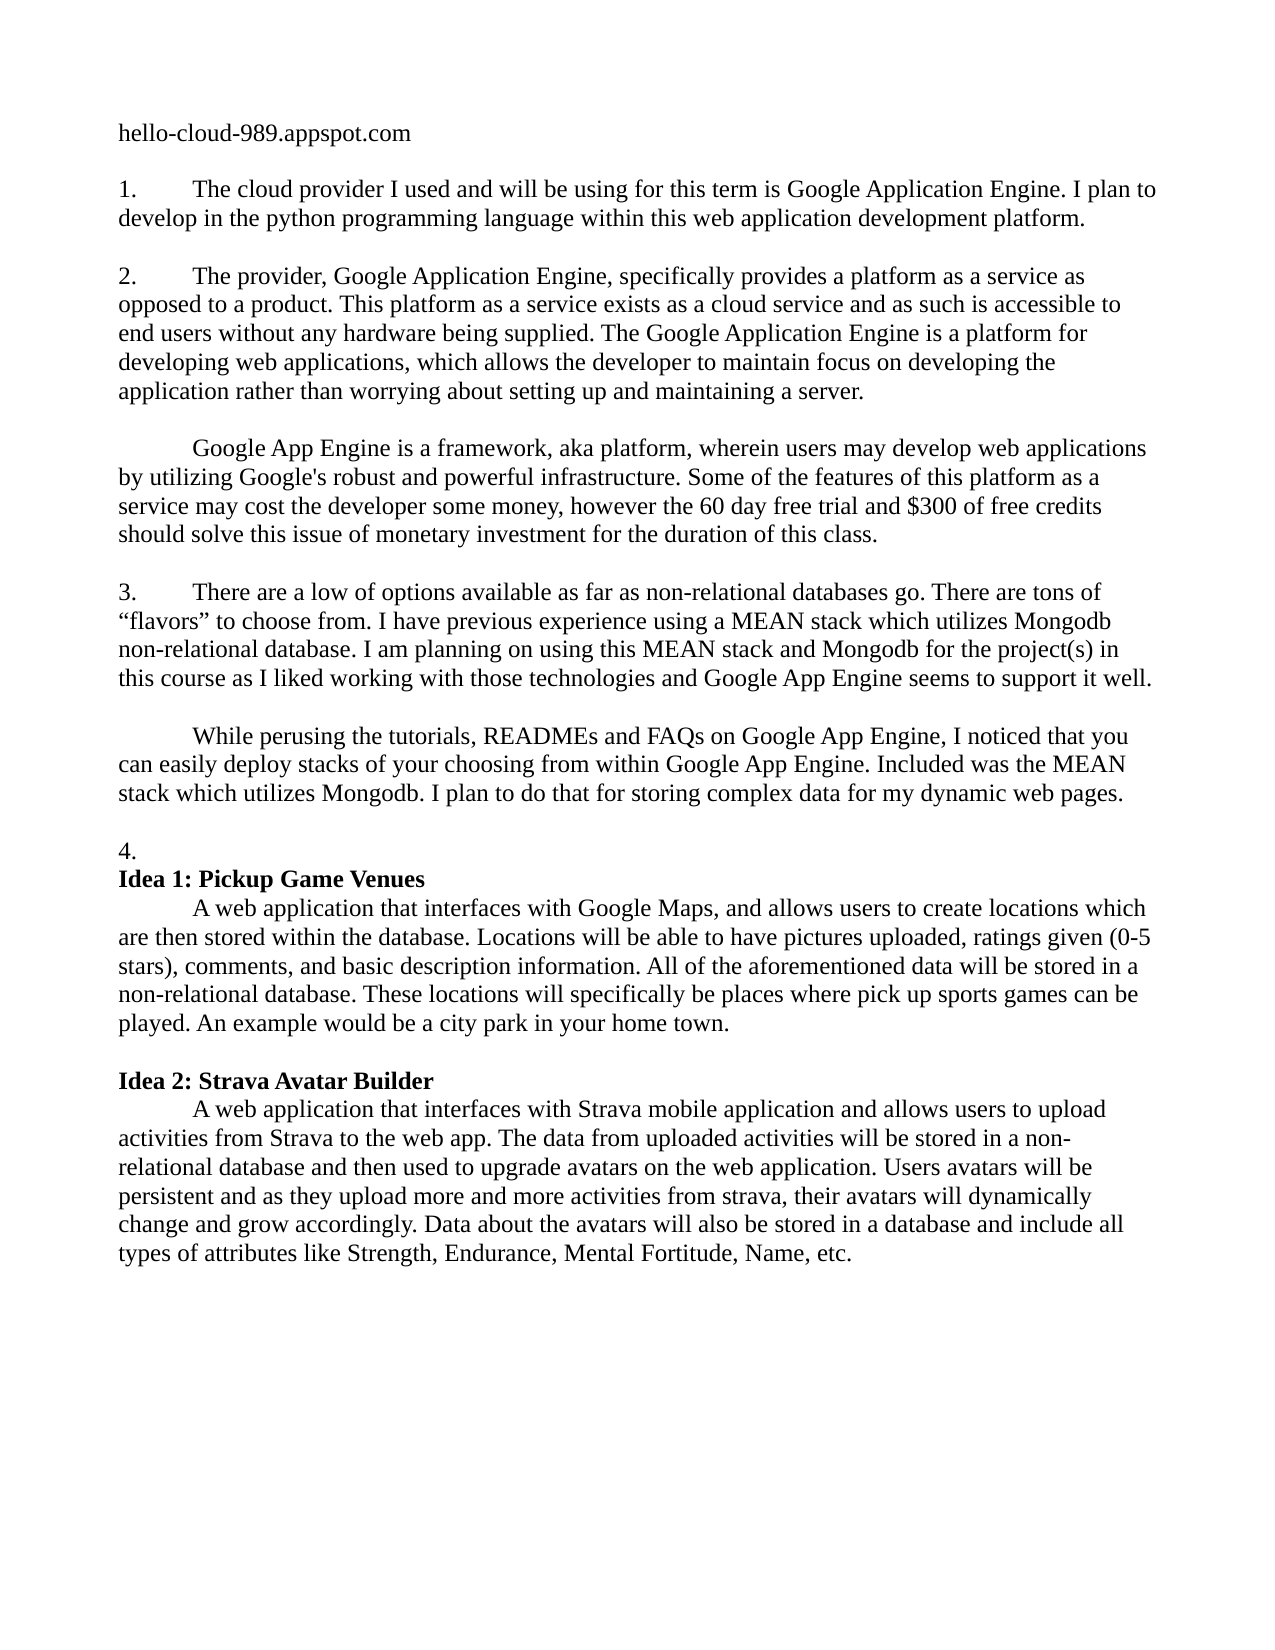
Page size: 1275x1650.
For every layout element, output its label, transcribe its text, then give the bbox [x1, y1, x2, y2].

text A web application that interfaces with Google Maps, and allows users to create locations which are then stored within the database. Locations will be able to have pictures uploaded, ratings given (0-5 stars), comments, and basic description information. All of the aforementioned data will be stored in a non-relational database. These locations will specifically be places where pick up sports games can be played. An example would be a city park in your home town. [118, 893, 1157, 1037]
text hello-cloud-989.appspot.com [118, 118, 1157, 147]
text 2. The provider, Google Application Engine, specifically provides a platform as a service as opposed to a product. This platform as a service exists as a cloud service and as such is accessible to end users without any hardware being supplied. The Google Application Engine is a platform for developing web applications, which allows the developer to maintain focus on developing the application rather than worrying about setting up and maintaining a server. [118, 261, 1157, 404]
text A web application that interfaces with Strava mobile application and allows users to upload activities from Strava to the web app. The data from uploaded activities will be stored in a non-relational database and then used to upgrade avatars on the web application. Users avatars will be persistent and as they upload more and more activities from strava, their avatars will dynamically change and grow accordingly. Data about the avatars will also be stored in a database and include all types of attributes like Strength, Endurance, Mental Fortitude, Name, etc. [118, 1094, 1157, 1267]
text 4. [118, 836, 1157, 864]
text Idea 2: Strava Avatar Builder [118, 1066, 1157, 1094]
text Google App Engine is a framework, aka platform, wherein users may develop web applications by utilizing Google's robust and powerful infrastructure. Some of the features of this platform as a service may cost the developer some money, however the 60 day free trial and $300 of free credits should solve this issue of monetary investment for the duration of this class. [118, 433, 1157, 548]
text 1. The cloud provider I used and will be using for this term is Google Application Engine. I plan to develop in the python programming language within this web application development platform. [118, 174, 1157, 232]
text 3. There are a low of options available as far as non-relational databases go. There are tons of “flavors” to choose from. I have previous experience using a MEAN stack which utilizes Mongodb non-relational database. I am planning on using this MEAN stack and Mongodb for the project(s) in this course as I liked working with those technologies and Google App Engine seems to support it well. [118, 577, 1157, 692]
text While perusing the tutorials, READMEs and FAQs on Google App Engine, I noticed that you can easily deploy stacks of your choosing from within Google App Engine. Included was the MEAN stack which utilizes Mongodb. I plan to do that for storing complex data for my dynamic web pages. [118, 721, 1157, 807]
text Idea 1: Pickup Game Venues [118, 864, 1157, 893]
